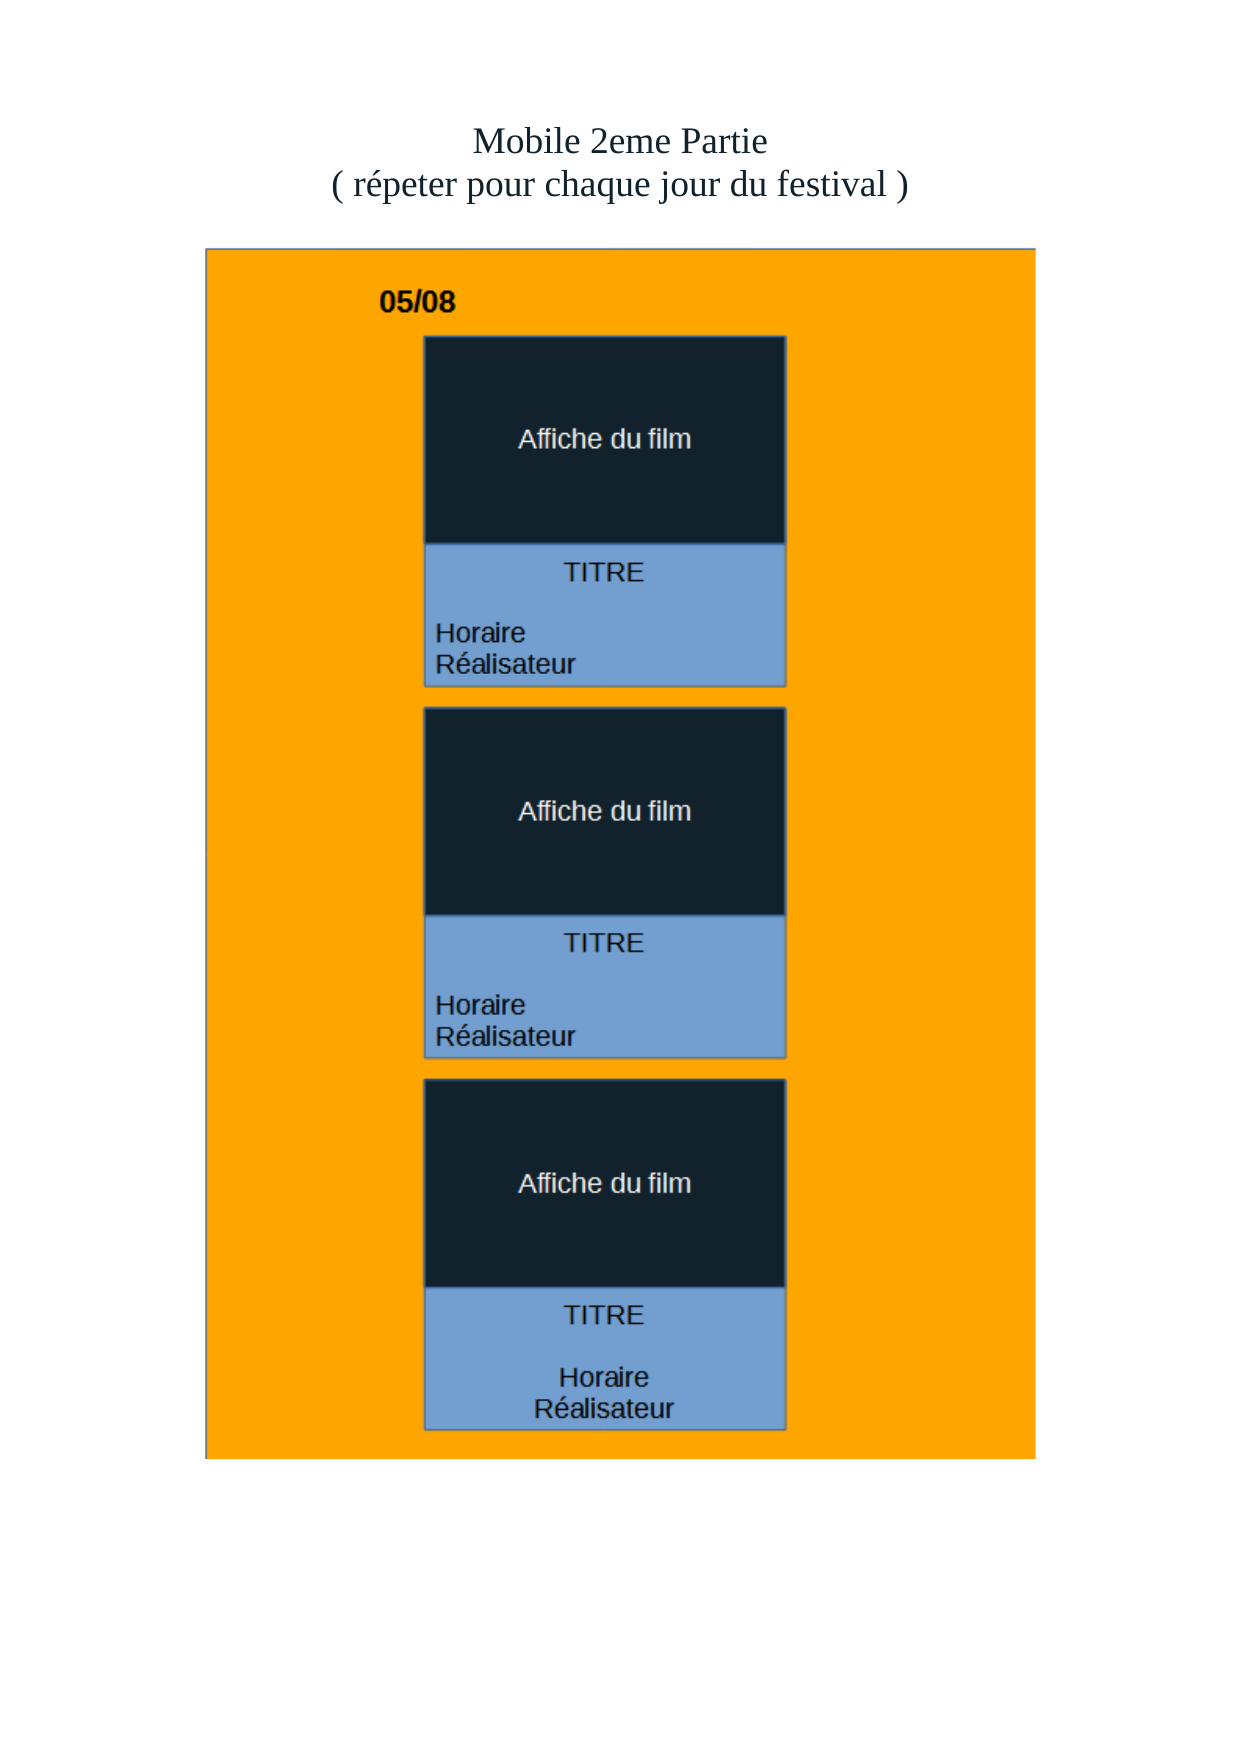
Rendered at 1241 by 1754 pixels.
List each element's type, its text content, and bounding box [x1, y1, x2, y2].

text ( répeter pour chaque jour du festival ) [118, 161, 1122, 204]
text Mobile 2eme Partie [118, 118, 1122, 161]
picture [204, 247, 1036, 1459]
